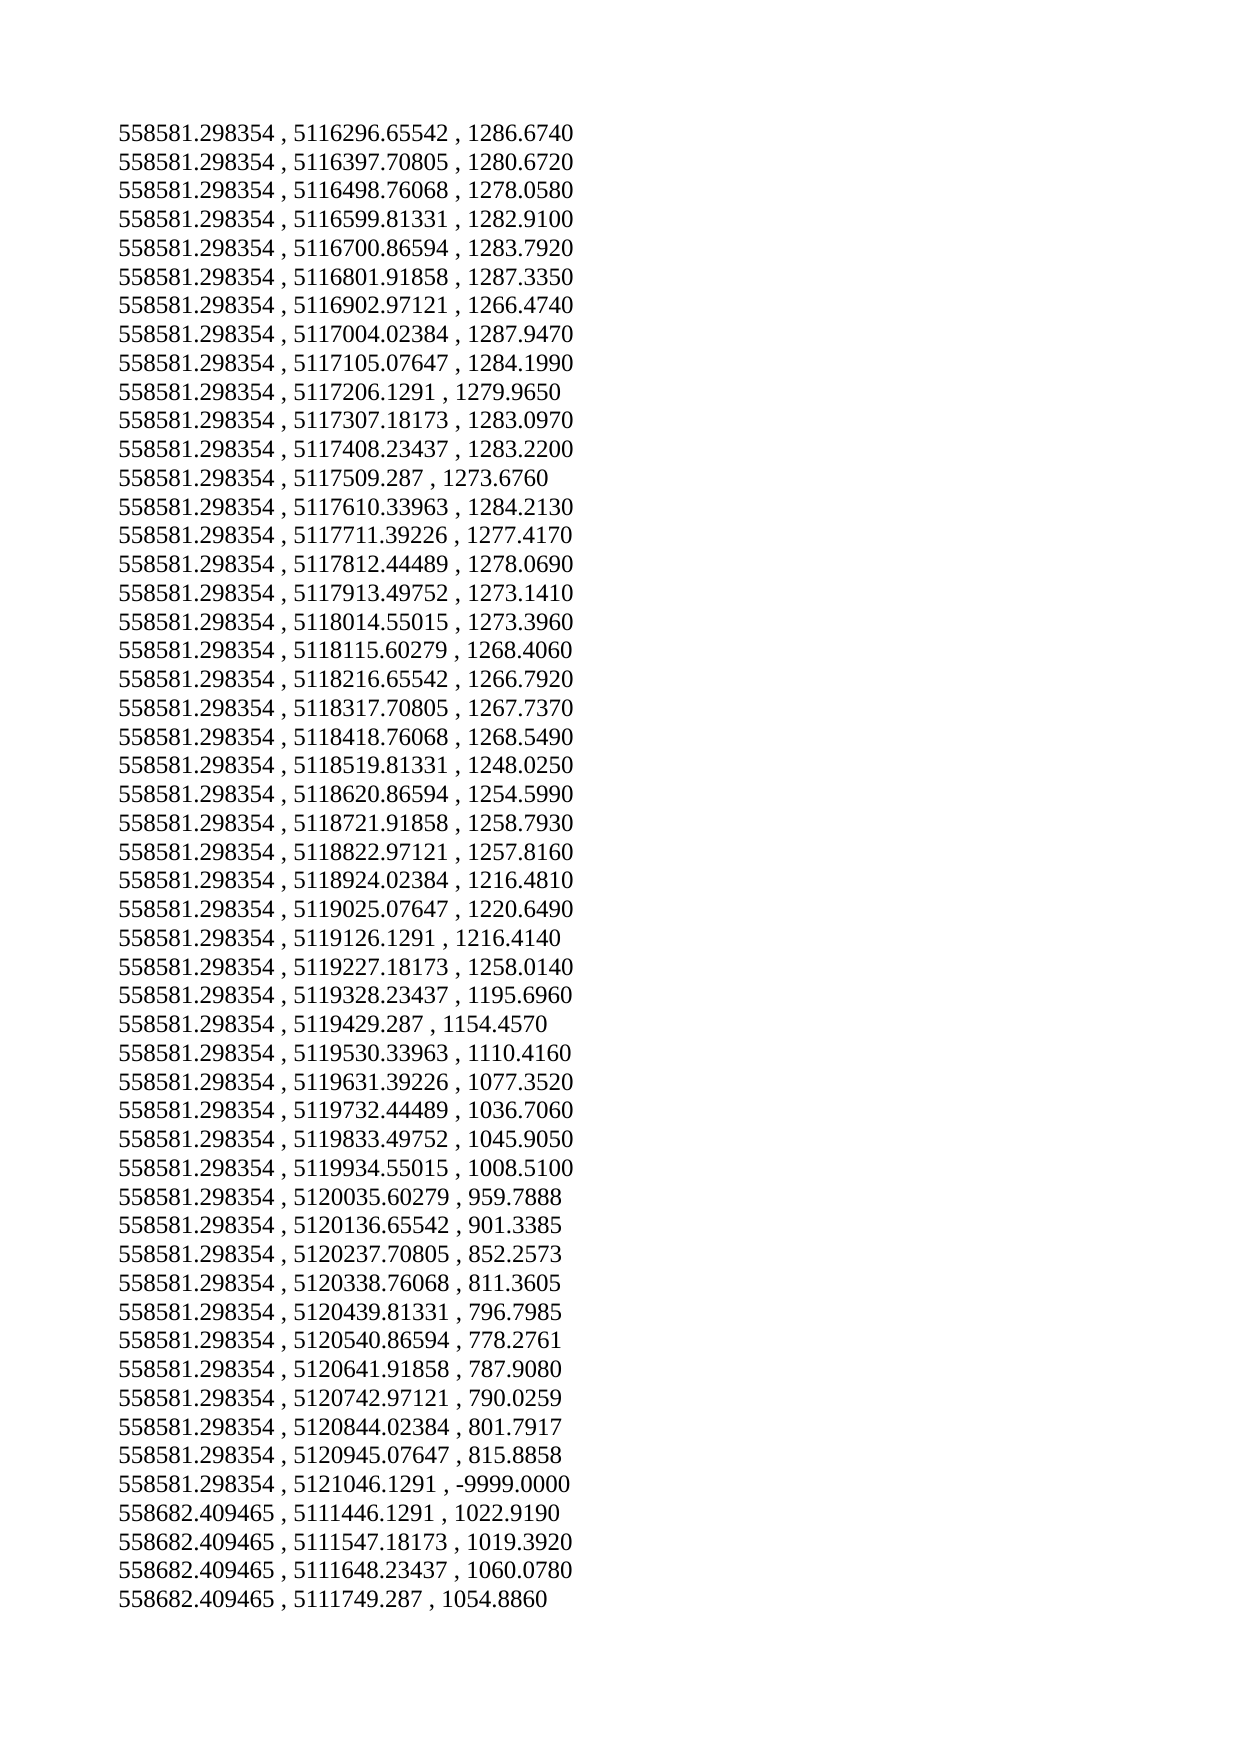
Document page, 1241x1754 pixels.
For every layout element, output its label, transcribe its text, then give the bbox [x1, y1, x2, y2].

text 558581.298354 , 5120136.65542 , 901.3385 [118, 1211, 1122, 1239]
text 558682.409465 , 5111648.23437 , 1060.0780 [118, 1556, 1122, 1584]
text 558581.298354 , 5116296.65542 , 1286.6740 [118, 118, 1122, 147]
text 558581.298354 , 5117913.49752 , 1273.1410 [118, 578, 1122, 607]
text 558581.298354 , 5118924.02384 , 1216.4810 [118, 866, 1122, 894]
text 558581.298354 , 5119530.33963 , 1110.4160 [118, 1038, 1122, 1067]
text 558581.298354 , 5120945.07647 , 815.8858 [118, 1441, 1122, 1469]
text 558682.409465 , 5111749.287 , 1054.8860 [118, 1584, 1122, 1613]
text 558581.298354 , 5117610.33963 , 1284.2130 [118, 492, 1122, 521]
text 558581.298354 , 5120844.02384 , 801.7917 [118, 1412, 1122, 1441]
text 558581.298354 , 5120439.81331 , 796.7985 [118, 1297, 1122, 1326]
text 558581.298354 , 5116498.76068 , 1278.0580 [118, 176, 1122, 204]
text 558581.298354 , 5118418.76068 , 1268.5490 [118, 722, 1122, 751]
text 558581.298354 , 5120641.91858 , 787.9080 [118, 1354, 1122, 1383]
text 558581.298354 , 5117206.1291 , 1279.9650 [118, 377, 1122, 406]
text 558581.298354 , 5120742.97121 , 790.0259 [118, 1383, 1122, 1412]
text 558581.298354 , 5118822.97121 , 1257.8160 [118, 837, 1122, 866]
text 558581.298354 , 5119025.07647 , 1220.6490 [118, 894, 1122, 923]
text 558581.298354 , 5117711.39226 , 1277.4170 [118, 521, 1122, 549]
text 558581.298354 , 5119732.44489 , 1036.7060 [118, 1096, 1122, 1124]
text 558581.298354 , 5116599.81331 , 1282.9100 [118, 204, 1122, 233]
text 558581.298354 , 5119328.23437 , 1195.6960 [118, 981, 1122, 1009]
text 558581.298354 , 5119934.55015 , 1008.5100 [118, 1153, 1122, 1182]
text 558581.298354 , 5117004.02384 , 1287.9470 [118, 319, 1122, 348]
text 558581.298354 , 5118721.91858 , 1258.7930 [118, 808, 1122, 837]
text 558581.298354 , 5118519.81331 , 1248.0250 [118, 751, 1122, 779]
text 558682.409465 , 5111446.1291 , 1022.9190 [118, 1498, 1122, 1527]
text 558581.298354 , 5119429.287 , 1154.4570 [118, 1009, 1122, 1038]
text 558682.409465 , 5111547.18173 , 1019.3920 [118, 1527, 1122, 1556]
text 558581.298354 , 5120338.76068 , 811.3605 [118, 1268, 1122, 1297]
text 558581.298354 , 5118620.86594 , 1254.5990 [118, 779, 1122, 808]
text 558581.298354 , 5120237.70805 , 852.2573 [118, 1239, 1122, 1268]
text 558581.298354 , 5116902.97121 , 1266.4740 [118, 291, 1122, 319]
text 558581.298354 , 5120035.60279 , 959.7888 [118, 1182, 1122, 1211]
text 558581.298354 , 5117408.23437 , 1283.2200 [118, 434, 1122, 463]
text 558581.298354 , 5116801.91858 , 1287.3350 [118, 262, 1122, 291]
text 558581.298354 , 5117307.18173 , 1283.0970 [118, 406, 1122, 434]
text 558581.298354 , 5117812.44489 , 1278.0690 [118, 549, 1122, 578]
text 558581.298354 , 5121046.1291 , -9999.0000 [118, 1469, 1122, 1498]
text 558581.298354 , 5119227.18173 , 1258.0140 [118, 952, 1122, 981]
text 558581.298354 , 5118115.60279 , 1268.4060 [118, 636, 1122, 664]
text 558581.298354 , 5119126.1291 , 1216.4140 [118, 923, 1122, 952]
text 558581.298354 , 5120540.86594 , 778.2761 [118, 1326, 1122, 1354]
text 558581.298354 , 5116397.70805 , 1280.6720 [118, 147, 1122, 176]
text 558581.298354 , 5119833.49752 , 1045.9050 [118, 1124, 1122, 1153]
text 558581.298354 , 5118216.65542 , 1266.7920 [118, 664, 1122, 693]
text 558581.298354 , 5117509.287 , 1273.6760 [118, 463, 1122, 492]
text 558581.298354 , 5116700.86594 , 1283.7920 [118, 233, 1122, 262]
text 558581.298354 , 5118317.70805 , 1267.7370 [118, 693, 1122, 722]
text 558581.298354 , 5118014.55015 , 1273.3960 [118, 607, 1122, 636]
text 558581.298354 , 5117105.07647 , 1284.1990 [118, 348, 1122, 377]
text 558581.298354 , 5119631.39226 , 1077.3520 [118, 1067, 1122, 1096]
